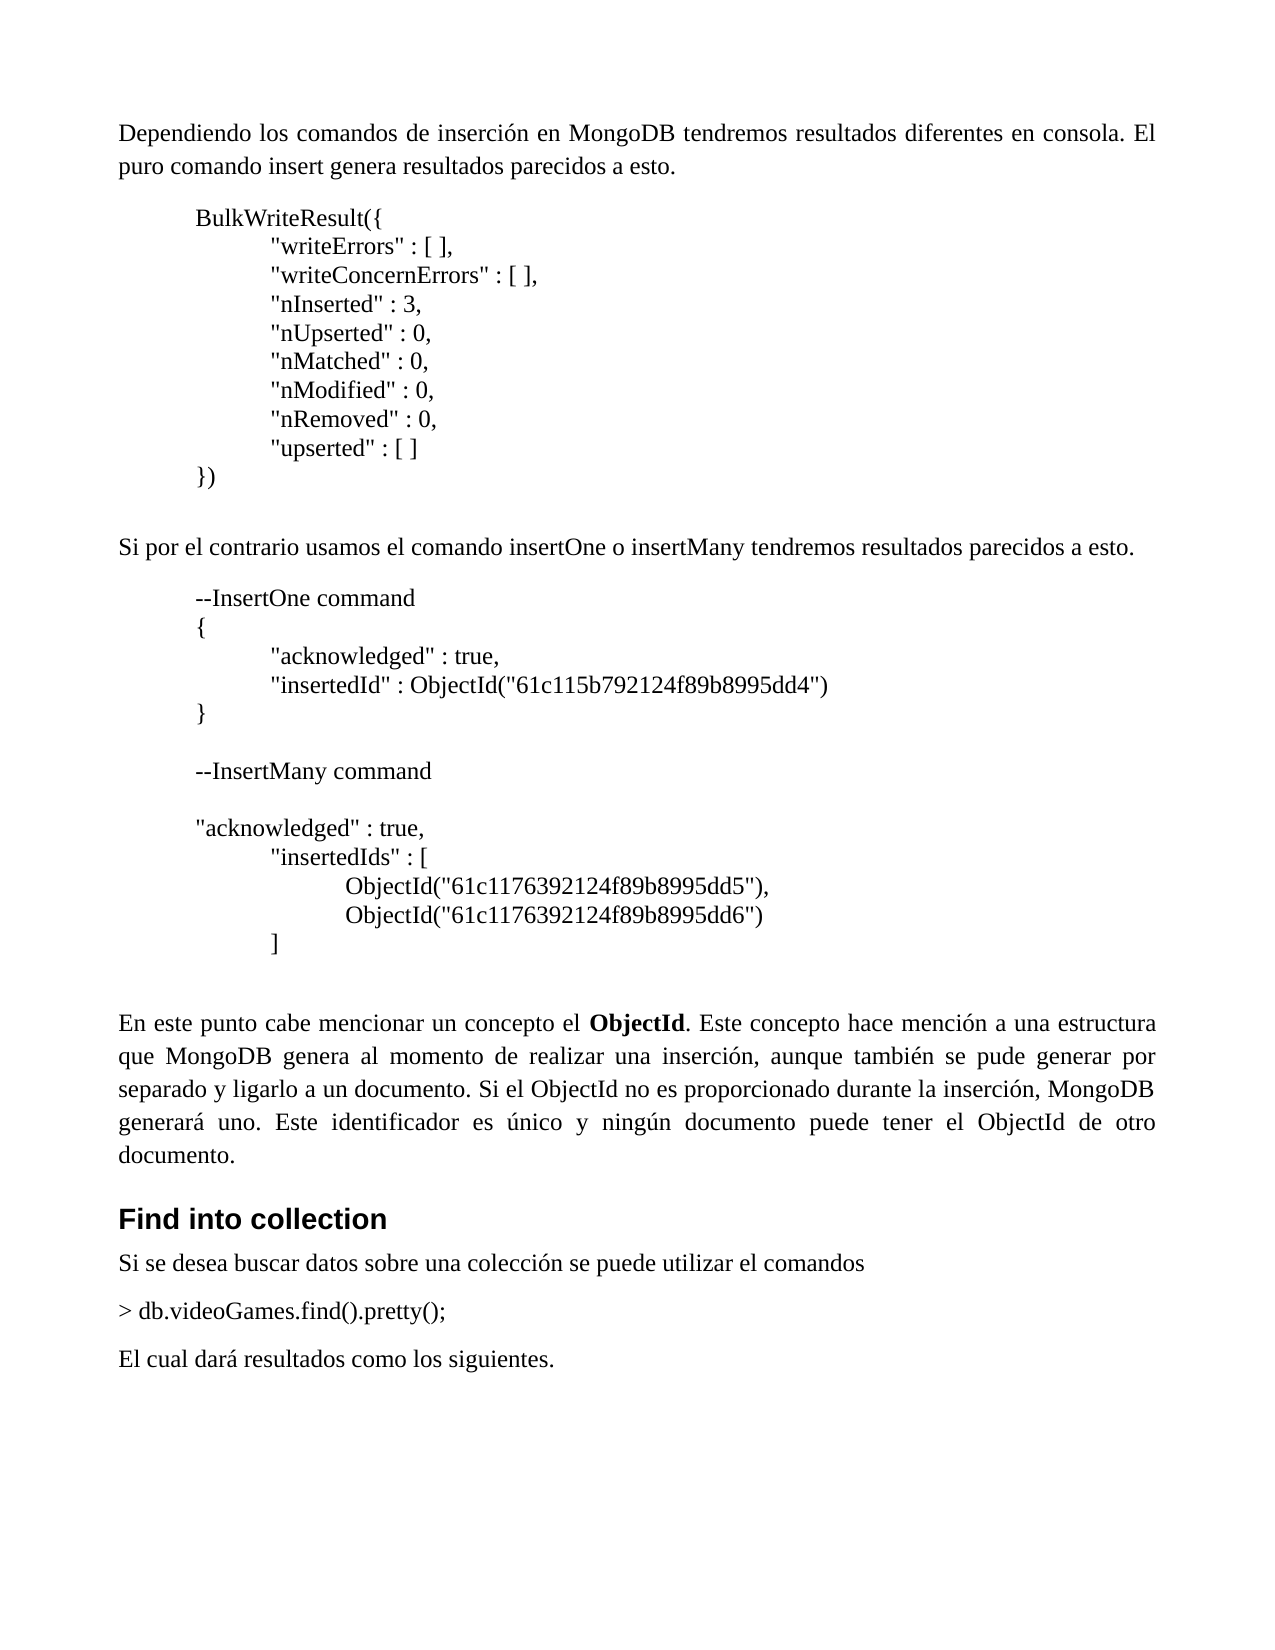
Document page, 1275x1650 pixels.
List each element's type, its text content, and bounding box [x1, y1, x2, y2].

subtitle Find into collection [118, 1202, 1157, 1236]
text Si se desea buscar datos sobre una colección se puede utilizar el comandos [118, 1248, 1157, 1277]
text El cual dará resultados como los siguientes. [118, 1344, 1157, 1372]
text Dependiendo los comandos de inserción en MongoDB tendremos resultados diferentes en consola. El puro comando insert genera resultados parecidos a esto. [118, 118, 1157, 180]
text > db.videoGames.find().pretty(); [118, 1296, 1157, 1325]
text En este punto cabe mencionar un concepto el ObjectId. Este concepto hace mención a una estructura que MongoDB genera al momento de realizar una inserción, aunque también se pude generar por separado y ligarlo a un documento. Si el ObjectId no es proporcionado durante la inserción, MongoDB generará uno. Este identificador es único y ningún documento puede tener el ObjectId de otro documento. [118, 1008, 1157, 1169]
text Si por el contrario usamos el comando insertOne o insertMany tendremos resultados parecidos a esto. [118, 532, 1157, 561]
